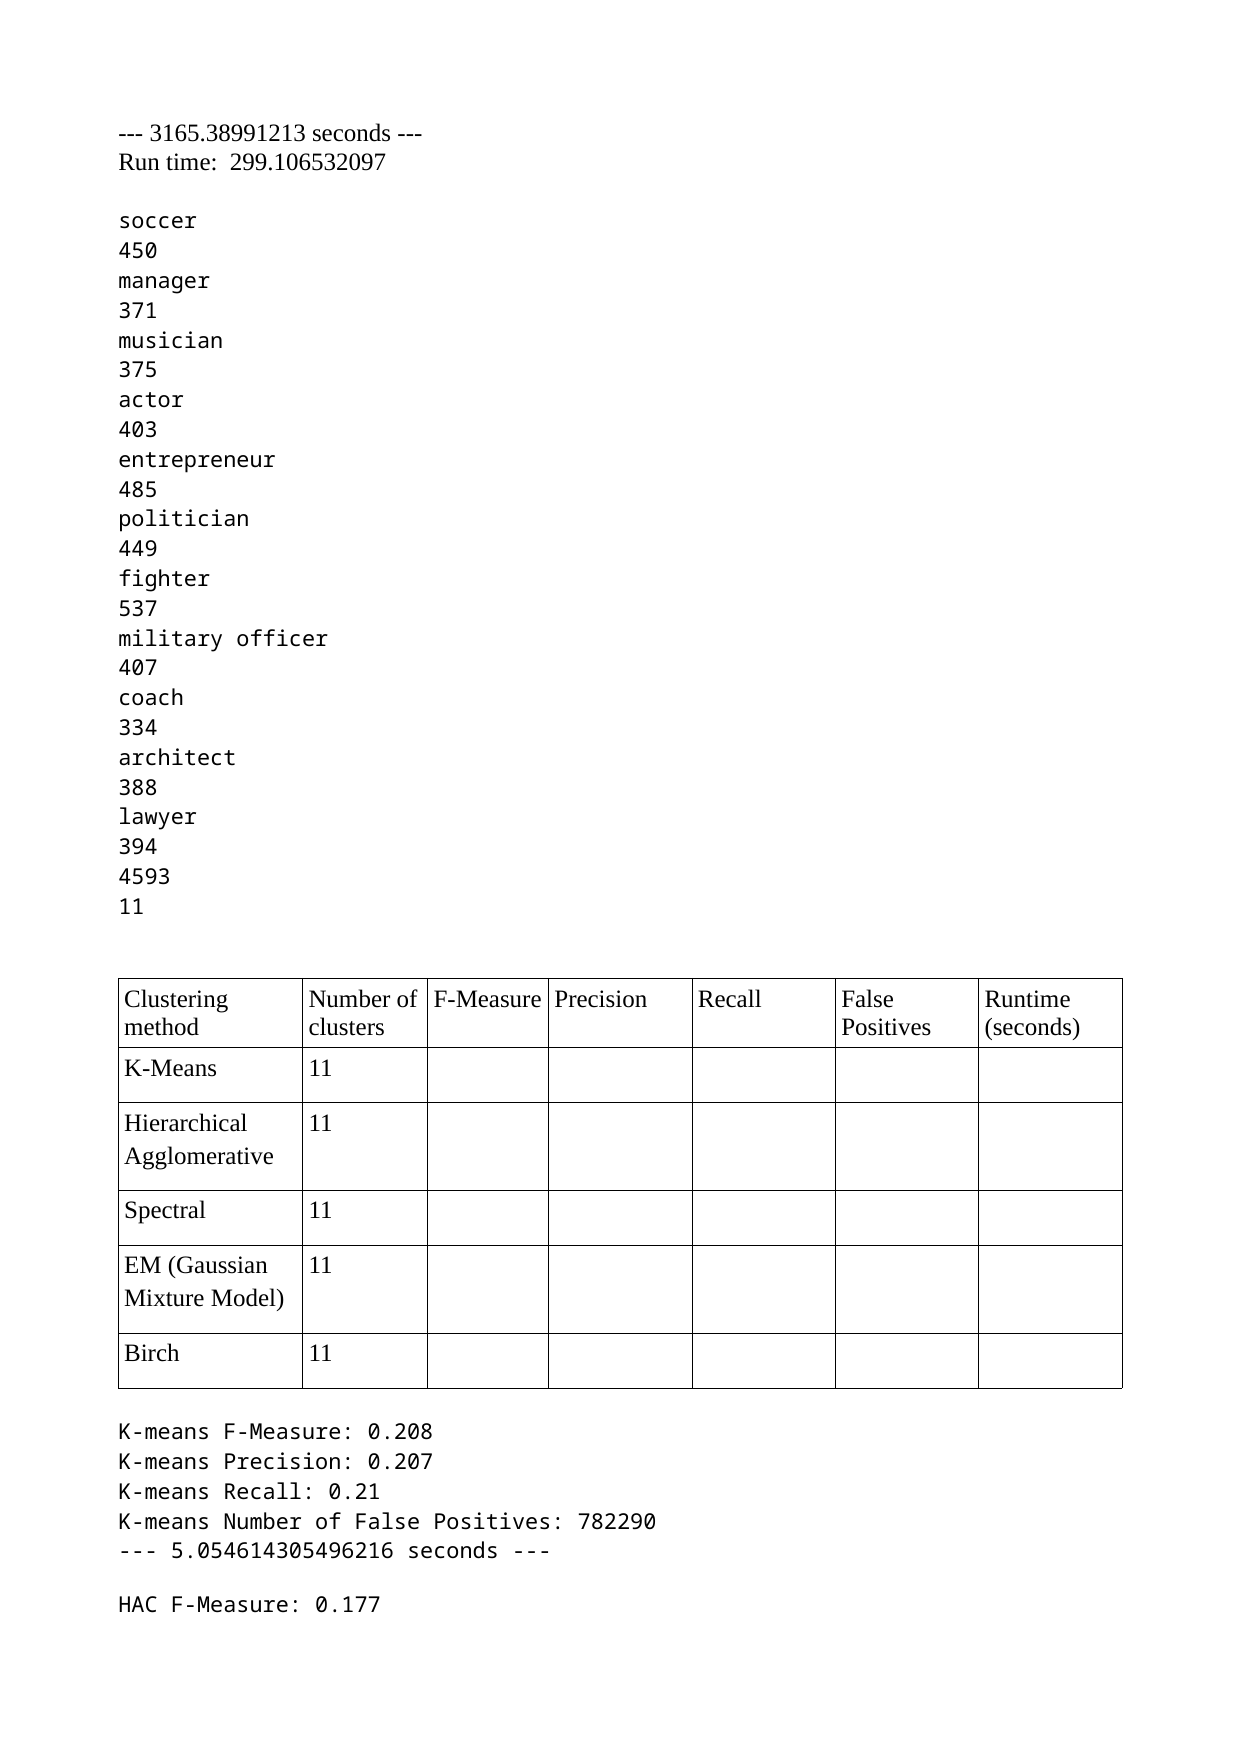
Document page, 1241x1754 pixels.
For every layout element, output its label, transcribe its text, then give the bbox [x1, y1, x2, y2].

text 537 [118, 593, 1122, 622]
table_cell [836, 1246, 978, 1333]
table_cell [428, 1246, 548, 1333]
text --- 3165.38991213 seconds --- [118, 118, 1122, 147]
table_cell [428, 1048, 548, 1102]
text politician [118, 503, 1122, 533]
table_cell [549, 1334, 692, 1387]
text 449 [118, 533, 1122, 563]
table_cell [979, 1246, 1122, 1333]
table_cell [693, 1191, 835, 1245]
table_cell [428, 1103, 548, 1190]
table_header Clustering method [119, 979, 302, 1047]
table_header Runtime (seconds) [979, 979, 1122, 1047]
text K-means F-Measure: 0.208 [118, 1416, 1122, 1446]
table_cell [979, 1191, 1122, 1245]
text soccer [118, 205, 1122, 235]
text entrepreneur [118, 444, 1122, 473]
table_cell Spectral [119, 1191, 302, 1245]
table_cell [428, 1334, 548, 1387]
table_header F-Measure [428, 979, 548, 1047]
text 388 [118, 771, 1122, 801]
table_cell 11 [303, 1103, 427, 1190]
text 485 [118, 473, 1122, 503]
table_header Precision [549, 979, 692, 1047]
table_cell Birch [119, 1334, 302, 1387]
text 403 [118, 414, 1122, 444]
table_cell [836, 1048, 978, 1102]
text K-means Recall: 0.21 [118, 1476, 1122, 1506]
text military officer [118, 622, 1122, 652]
text 11 [118, 891, 1122, 920]
table_cell K-Means [119, 1048, 302, 1102]
table_cell [979, 1048, 1122, 1102]
text 450 [118, 235, 1122, 265]
text K-means Precision: 0.207 [118, 1446, 1122, 1476]
table_cell [549, 1191, 692, 1245]
text 375 [118, 354, 1122, 384]
table_header Recall [693, 979, 835, 1047]
table_cell [693, 1103, 835, 1190]
text coach [118, 682, 1122, 712]
table_cell [549, 1103, 692, 1190]
text musician [118, 324, 1122, 354]
table_cell [979, 1103, 1122, 1190]
text --- 5.054614305496216 seconds --- [118, 1536, 1122, 1565]
text K-means Number of False Positives: 782290 [118, 1506, 1122, 1536]
text 407 [118, 652, 1122, 682]
table_cell [836, 1334, 978, 1387]
text 334 [118, 712, 1122, 742]
table_cell 11 [303, 1048, 427, 1102]
text architect [118, 742, 1122, 771]
table_cell [979, 1334, 1122, 1387]
table_cell [428, 1191, 548, 1245]
table_cell [693, 1048, 835, 1102]
text HAC F-Measure: 0.177 [118, 1589, 1122, 1619]
table_cell Hierarchical Agglomerative [119, 1103, 302, 1190]
table_cell [549, 1048, 692, 1102]
text Run time: 299.106532097 [118, 147, 1122, 176]
table_cell [693, 1246, 835, 1333]
table_header False Positives [836, 979, 978, 1047]
text 4593 [118, 861, 1122, 891]
text lawyer [118, 801, 1122, 831]
table_cell EM (Gaussian Mixture Model) [119, 1246, 302, 1333]
table_cell 11 [303, 1246, 427, 1333]
table_cell 11 [303, 1334, 427, 1387]
text 394 [118, 831, 1122, 861]
table_header Number of clusters [303, 979, 427, 1047]
table_cell [693, 1334, 835, 1387]
text manager [118, 265, 1122, 295]
table_cell [836, 1103, 978, 1190]
table_cell [836, 1191, 978, 1245]
text actor [118, 384, 1122, 414]
table_cell 11 [303, 1191, 427, 1245]
text 371 [118, 295, 1122, 324]
table_cell [549, 1246, 692, 1333]
text fighter [118, 563, 1122, 593]
